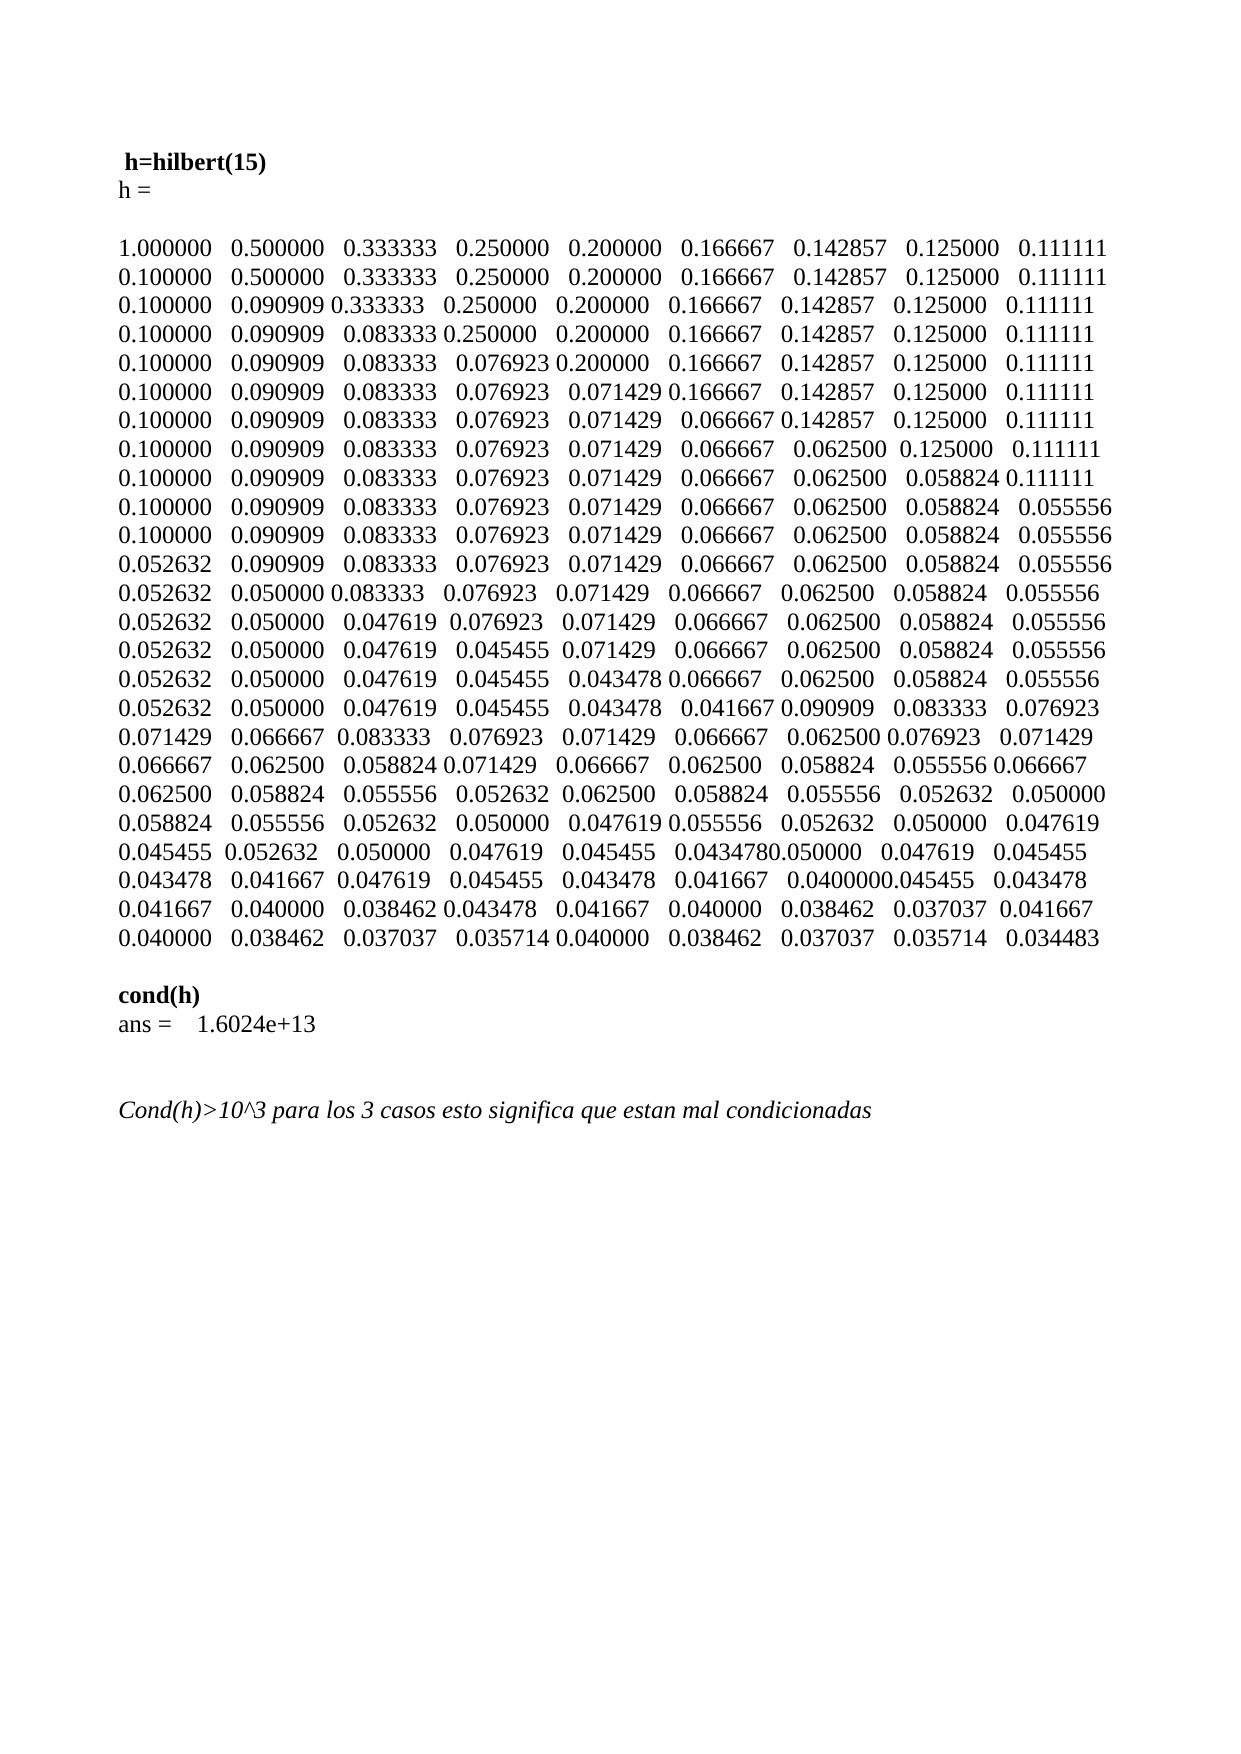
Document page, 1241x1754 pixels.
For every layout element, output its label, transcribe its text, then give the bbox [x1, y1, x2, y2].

text ans = 1.6024e+13 [118, 1009, 1122, 1038]
text 0.100000 0.090909 0.083333 0.076923 0.071429 0.066667 0.062500 0.058824 0.055556 0.052632 0.090909 0.083333 0.076923 0.071429 0.066667 0.062500 0.058824 0.055556 0.052632 0.050000 0.083333 0.076923 0.071429 0.066667 0.062500 0.058824 0.055556 0.052632 0.050000 0.047619 0.076923 0.071429 0.066667 0.062500 0.058824 0.055556 0.052632 0.050000 0.047619 0.045455 0.071429 0.066667 0.062500 0.058824 0.055556 0.052632 0.050000 0.047619 0.045455 0.043478 0.066667 0.062500 0.058824 0.055556 0.052632 0.050000 0.047619 0.045455 0.043478 0.041667 0.090909 0.083333 0.076923 0.071429 0.066667 0.083333 0.076923 0.071429 0.066667 0.062500 0.076923 0.071429 0.066667 0.062500 0.058824 0.071429 0.066667 0.062500 0.058824 0.055556 0.066667 0.062500 0.058824 0.055556 0.052632 0.062500 0.058824 0.055556 0.052632 0.050000 0.058824 0.055556 0.052632 0.050000 0.047619 0.055556 0.052632 0.050000 0.047619 0.045455 0.052632 0.050000 0.047619 0.045455 0.0434780.050000 0.047619 0.045455 0.043478 0.041667 0.047619 0.045455 0.043478 0.041667 0.0400000.045455 0.043478 0.041667 0.040000 0.038462 0.043478 0.041667 0.040000 0.038462 0.037037 0.041667 0.040000 0.038462 0.037037 0.035714 0.040000 0.038462 0.037037 0.035714 0.034483 [118, 521, 1122, 952]
text 1.000000 0.500000 0.333333 0.250000 0.200000 0.166667 0.142857 0.125000 0.111111 0.100000 0.500000 0.333333 0.250000 0.200000 0.166667 0.142857 0.125000 0.111111 0.100000 0.090909 0.333333 0.250000 0.200000 0.166667 0.142857 0.125000 0.111111 0.100000 0.090909 0.083333 0.250000 0.200000 0.166667 0.142857 0.125000 0.111111 0.100000 0.090909 0.083333 0.076923 0.200000 0.166667 0.142857 0.125000 0.111111 0.100000 0.090909 0.083333 0.076923 0.071429 0.166667 0.142857 0.125000 0.111111 0.100000 0.090909 0.083333 0.076923 0.071429 0.066667 0.142857 0.125000 0.111111 0.100000 0.090909 0.083333 0.076923 0.071429 0.066667 0.062500 0.125000 0.111111 0.100000 0.090909 0.083333 0.076923 0.071429 0.066667 0.062500 0.058824 0.111111 0.100000 0.090909 0.083333 0.076923 0.071429 0.066667 0.062500 0.058824 0.055556 [118, 233, 1122, 521]
text h = [118, 176, 1122, 204]
text cond(h) [118, 981, 1122, 1009]
text Cond(h)>10^3 para los 3 casos esto significa que estan mal condicionadas [118, 1096, 1122, 1124]
text h=hilbert(15) [118, 147, 1122, 176]
